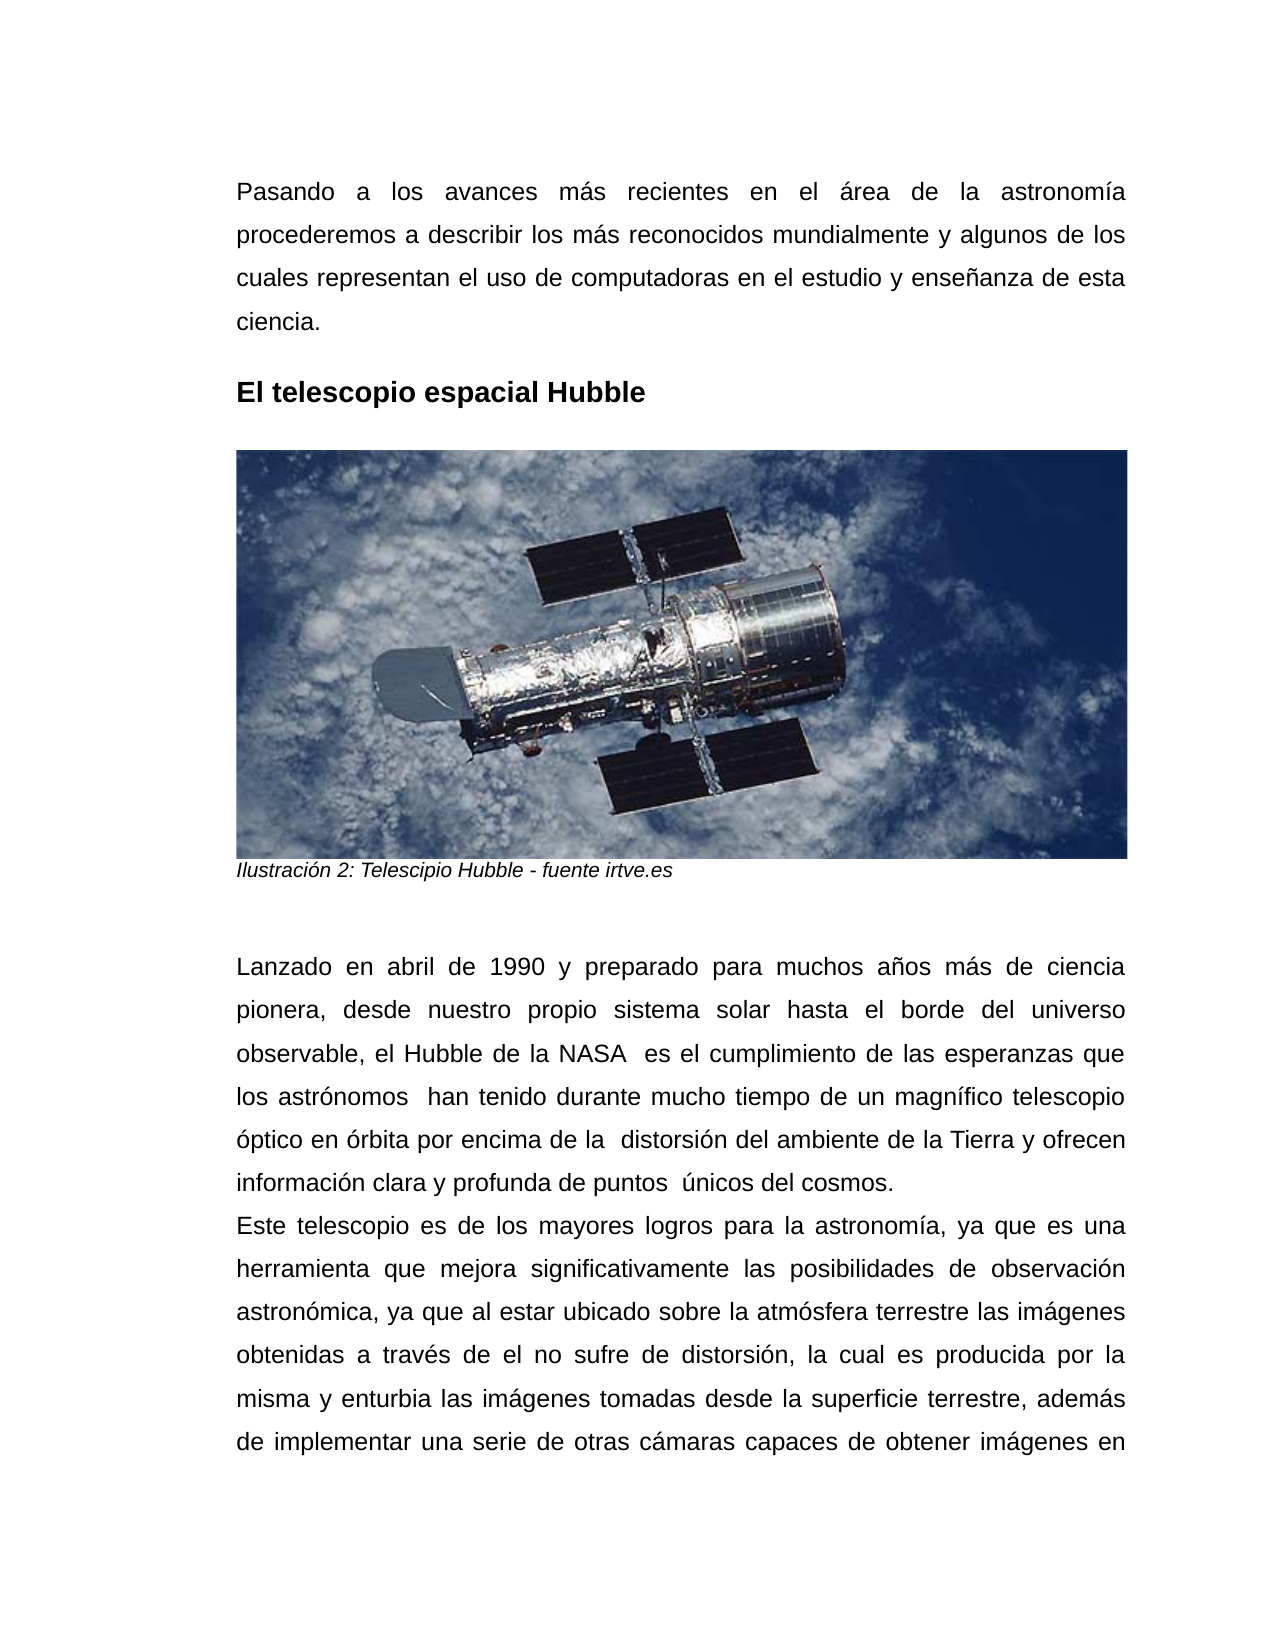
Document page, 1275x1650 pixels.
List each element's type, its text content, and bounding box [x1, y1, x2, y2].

picture [236, 450, 1128, 859]
text Lanzado en abril de 1990 y preparado para muchos años más de ciencia pionera, desde nuestro propio sistema solar hasta el borde del universo observable, el Hubble de la NASA es el cumplimiento de las esperanzas que los astrónomos han tenido durante mucho tiempo de un magnífico telescopio óptico en órbita por encima de la distorsión del ambiente de la Tierra y ofrecen información clara y profunda de puntos únicos del cosmos. [236, 952, 1127, 1197]
text Pasando a los avances más recientes en el área de la astronomía procederemos a describir los más reconocidos mundialmente y algunos de los cuales representan el uso de computadoras en el estudio y enseñanza de esta ciencia. [236, 177, 1127, 335]
subtitle El telescopio espacial Hubble [236, 375, 1127, 408]
text Este telescopio es de los mayores logros para la astronomía, ya que es una herramienta que mejora significativamente las posibilidades de observación astronómica, ya que al estar ubicado sobre la atmósfera terrestre las imágenes obtenidas a través de el no sufre de distorsión, la cual es producida por la misma y enturbia las imágenes tomadas desde la superficie terrestre, además de implementar una serie de otras cámaras capaces de obtener imágenes en [236, 1211, 1127, 1455]
text Ilustración 2: Telescipio Hubble - fuente irtve.es [236, 859, 1127, 882]
